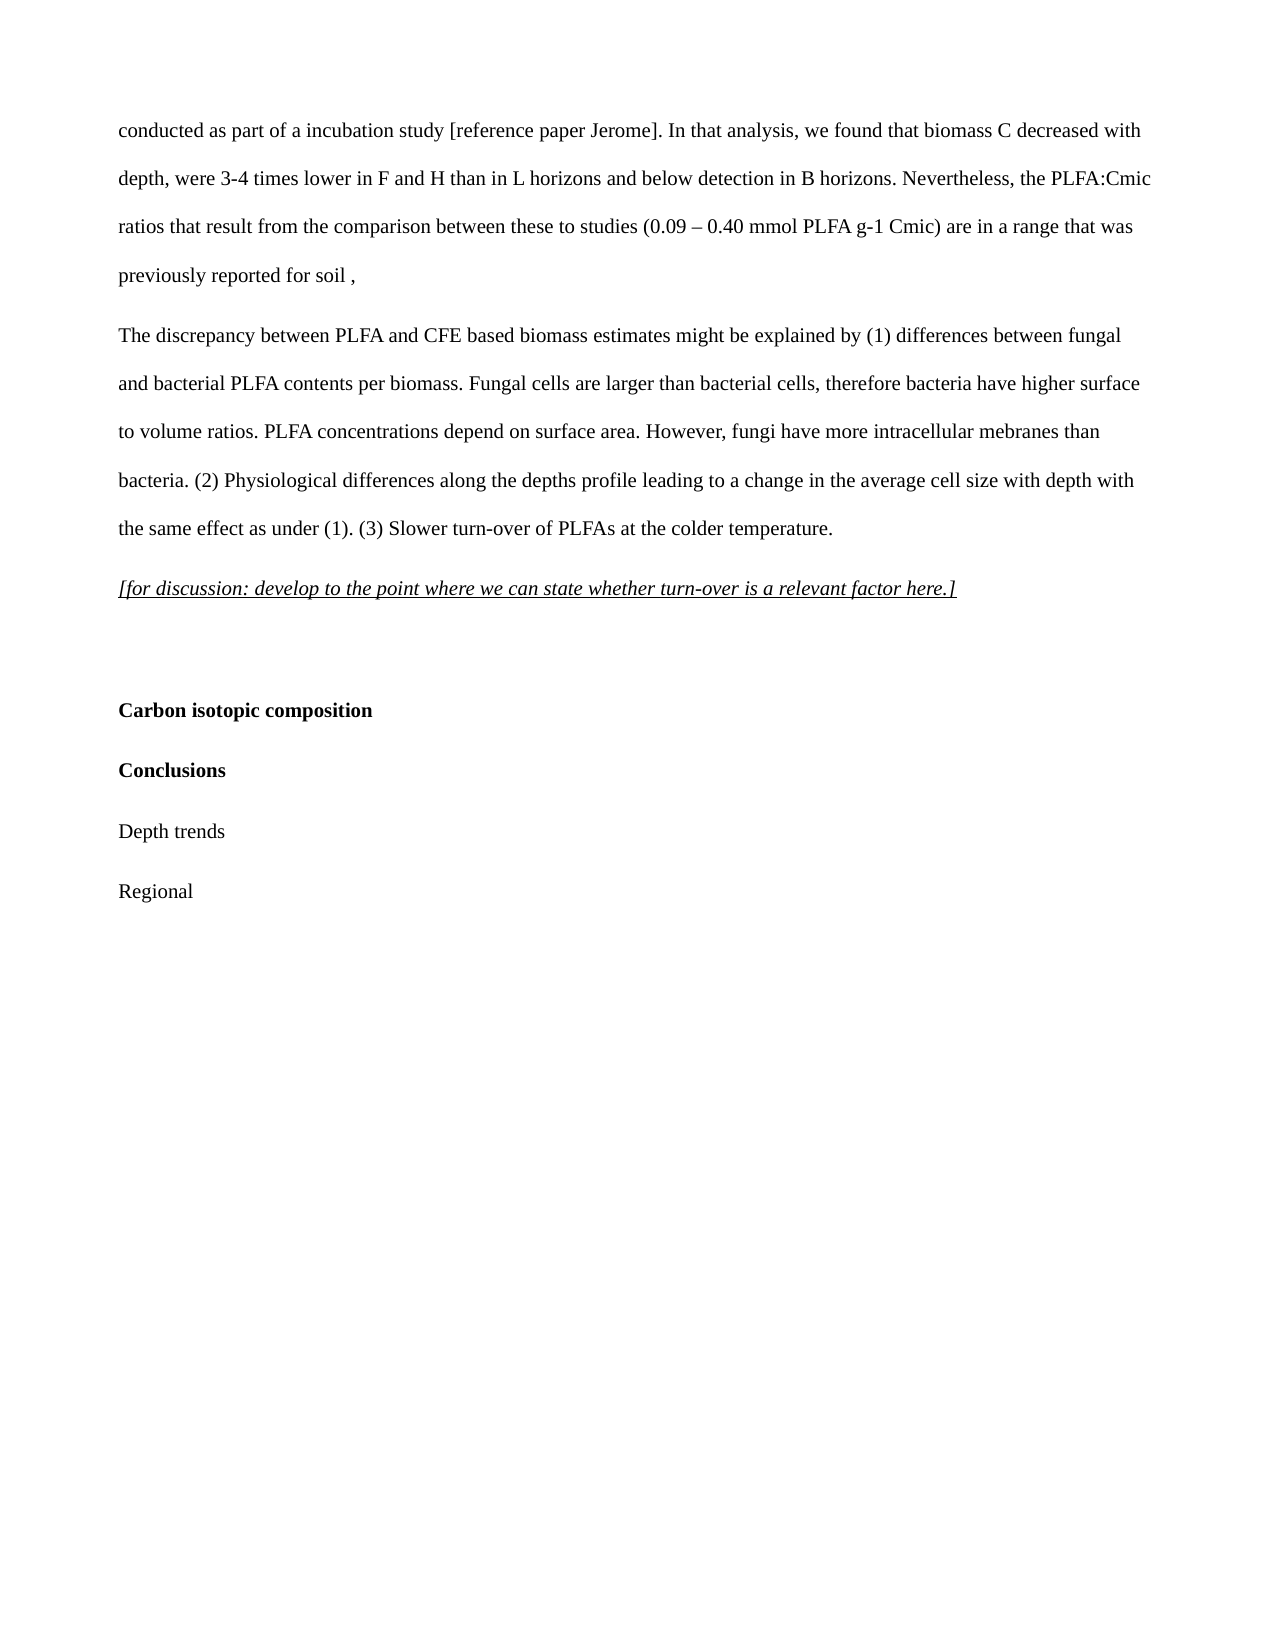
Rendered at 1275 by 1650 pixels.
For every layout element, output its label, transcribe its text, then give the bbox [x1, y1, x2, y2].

text Conclusions [118, 758, 1157, 782]
text Depth trends [118, 819, 1157, 843]
text [for discussion: develop to the point where we can state whether turn-over is a relevant factor here.] [118, 576, 1157, 600]
text Carbon isotopic composition [118, 697, 1157, 722]
text conducted as part of a incubation study [reference paper Jerome]. In that analysis, we found that biomass C decreased with depth, were 3-4 times lower in F and H than in L horizons and below detection in B horizons. Nevertheless, the PLFA:Cmic ratios that result from the comparison between these to studies (0.09 – 0.40 mmol PLFA g-1 Cmic) are in a range that was previously reported for soil , [118, 118, 1157, 287]
text Regional [118, 879, 1157, 903]
text The discrepancy between PLFA and CFE based biomass estimates might be explained by (1) differences between fungal and bacterial PLFA contents per biomass. Fungal cells are larger than bacterial cells, therefore bacteria have higher surface to volume ratios. PLFA concentrations depend on surface area. However, fungi have more intracellular mebranes than bacteria. (2) Physiological differences along the depths profile leading to a change in the average cell size with depth with the same effect as under (1). (3) Slower turn-over of PLFAs at the colder temperature. [118, 323, 1157, 540]
